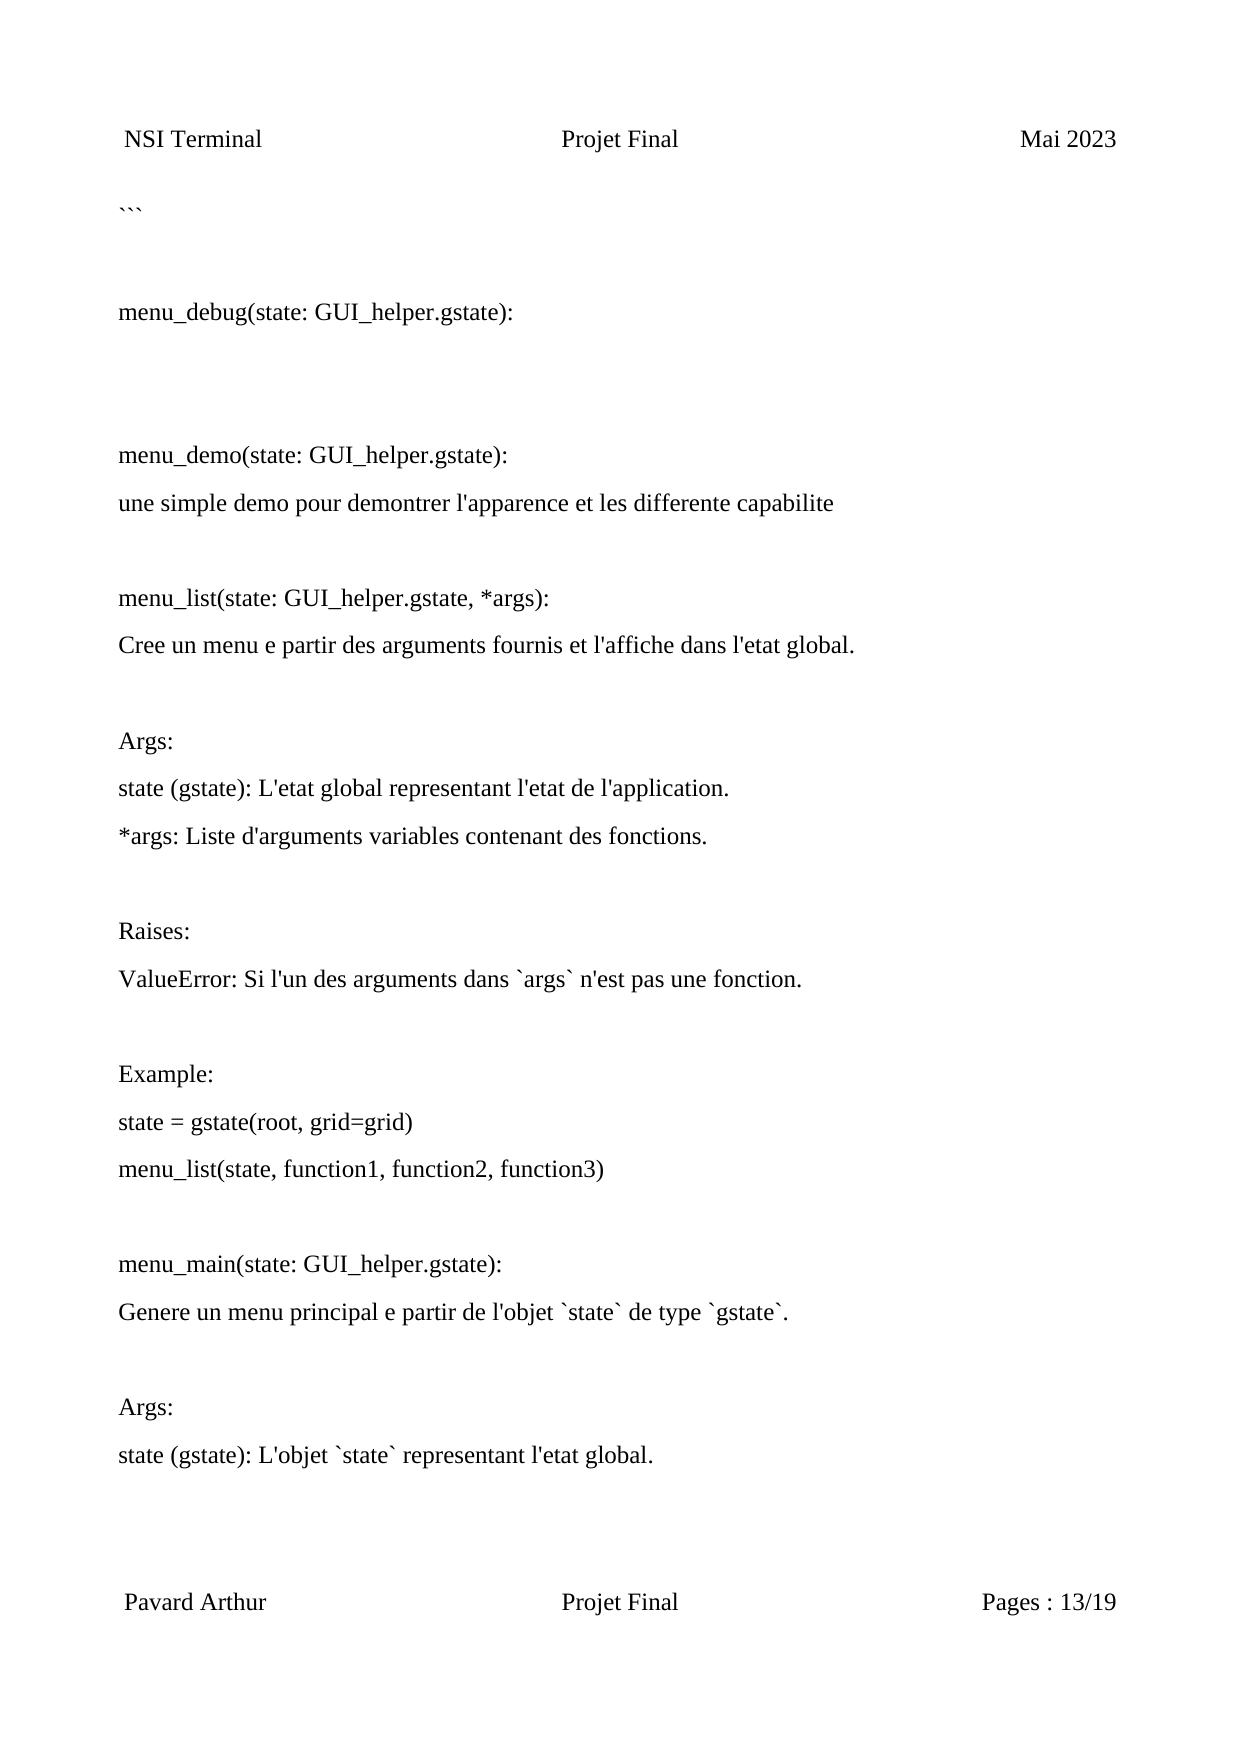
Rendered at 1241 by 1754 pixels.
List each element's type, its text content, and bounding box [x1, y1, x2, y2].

text menu_list(state: GUI_helper.gstate, *args): [118, 583, 1122, 612]
text une simple demo pour demontrer l'apparence et les differente capabilite [118, 488, 1122, 517]
text Args: [118, 1392, 1122, 1421]
text Raises: [118, 916, 1122, 945]
text Cree un menu e partir des arguments fournis et l'affiche dans l'etat global. [118, 631, 1122, 659]
text ValueError: Si l'un des arguments dans `args` n'est pas une fonction. [118, 964, 1122, 993]
text *args: Liste d'arguments variables contenant des fonctions. [118, 821, 1122, 850]
text state (gstate): L'objet `state` representant l'etat global. [118, 1440, 1122, 1469]
text Example: [118, 1059, 1122, 1088]
text ``` [118, 202, 1122, 231]
text Args: [118, 726, 1122, 754]
text menu_demo(state: GUI_helper.gstate): [118, 440, 1122, 469]
text menu_main(state: GUI_helper.gstate): [118, 1249, 1122, 1278]
text state (gstate): L'etat global representant l'etat de l'application. [118, 773, 1122, 802]
text menu_debug(state: GUI_helper.gstate): [118, 297, 1122, 326]
text Genere un menu principal e partir de l'objet `state` de type `gstate`. [118, 1297, 1122, 1326]
text state = gstate(root, grid=grid) [118, 1107, 1122, 1135]
text menu_list(state, function1, function2, function3) [118, 1154, 1122, 1183]
